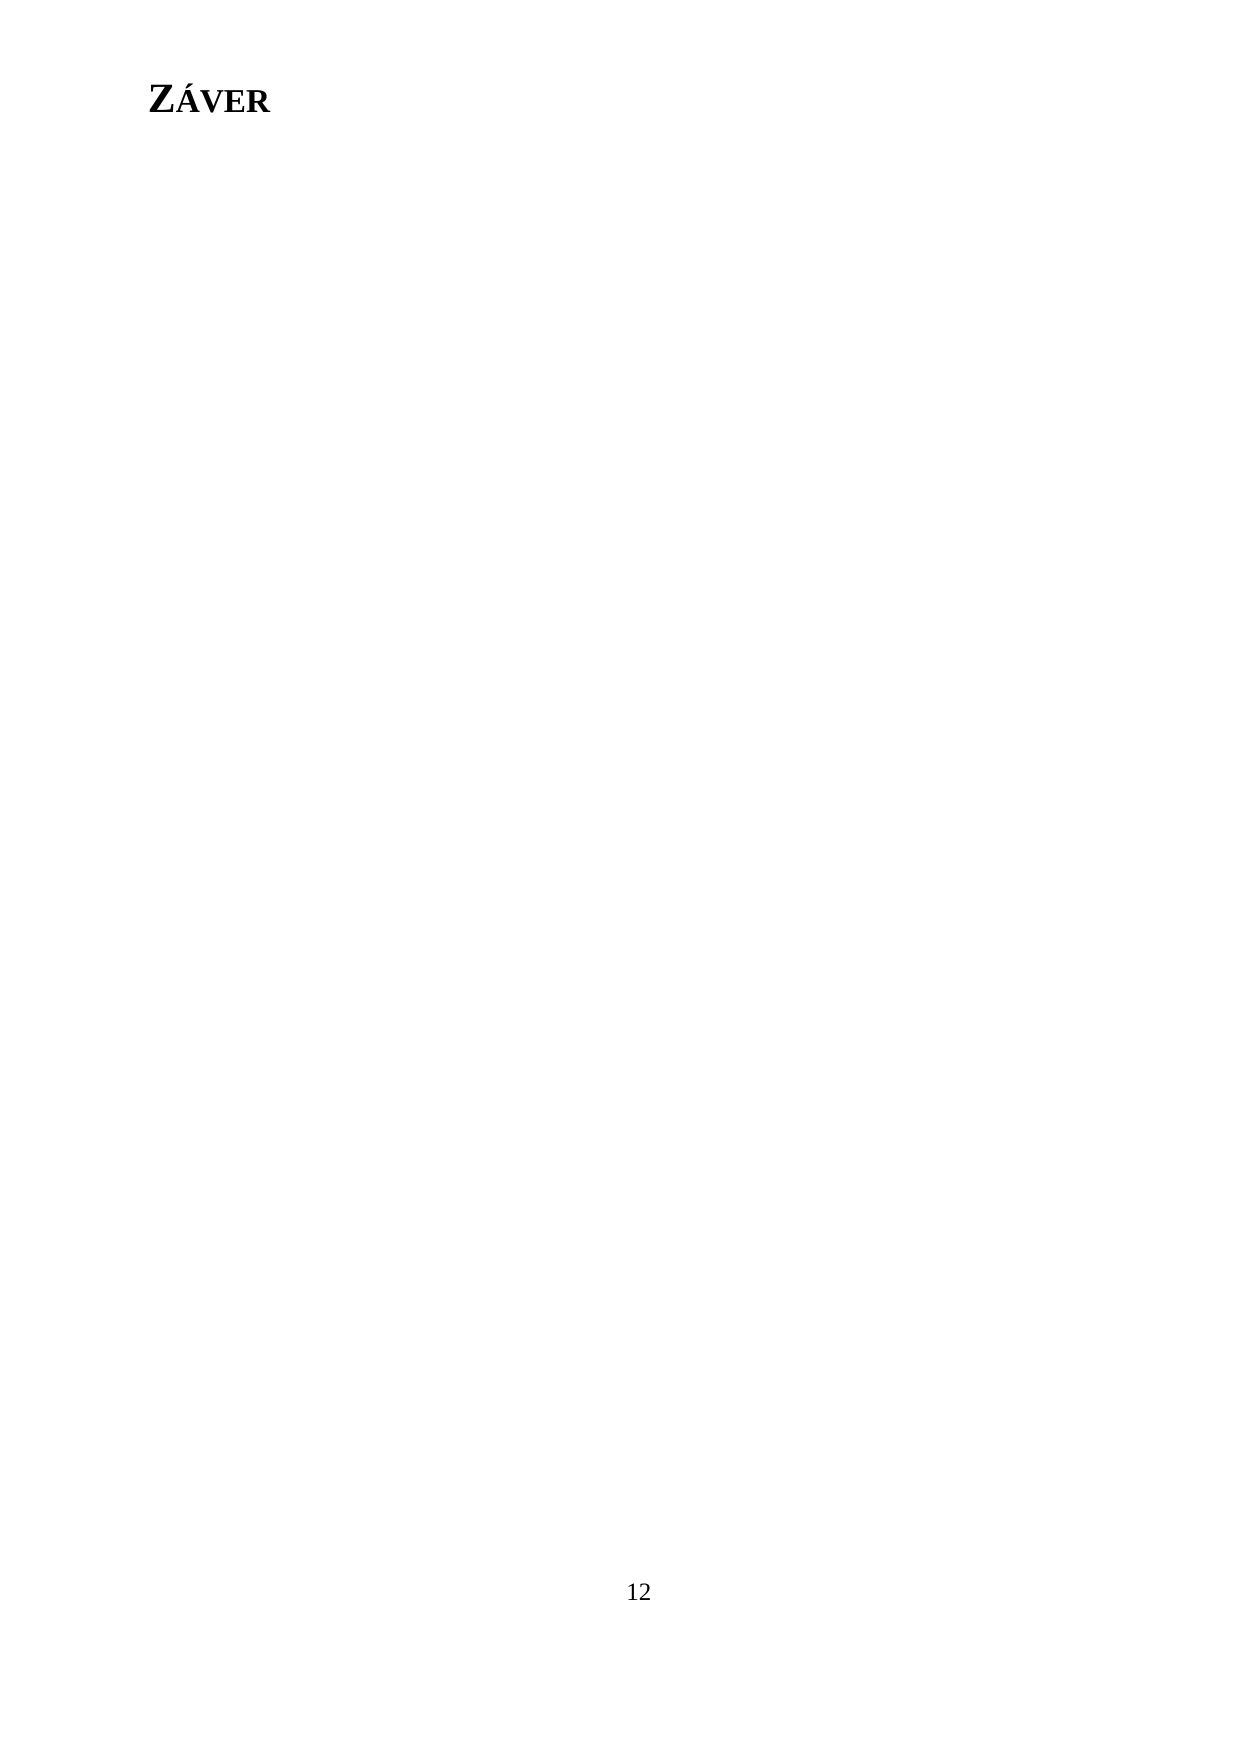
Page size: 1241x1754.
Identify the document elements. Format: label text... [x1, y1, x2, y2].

subtitle Záver [148, 74, 1092, 122]
